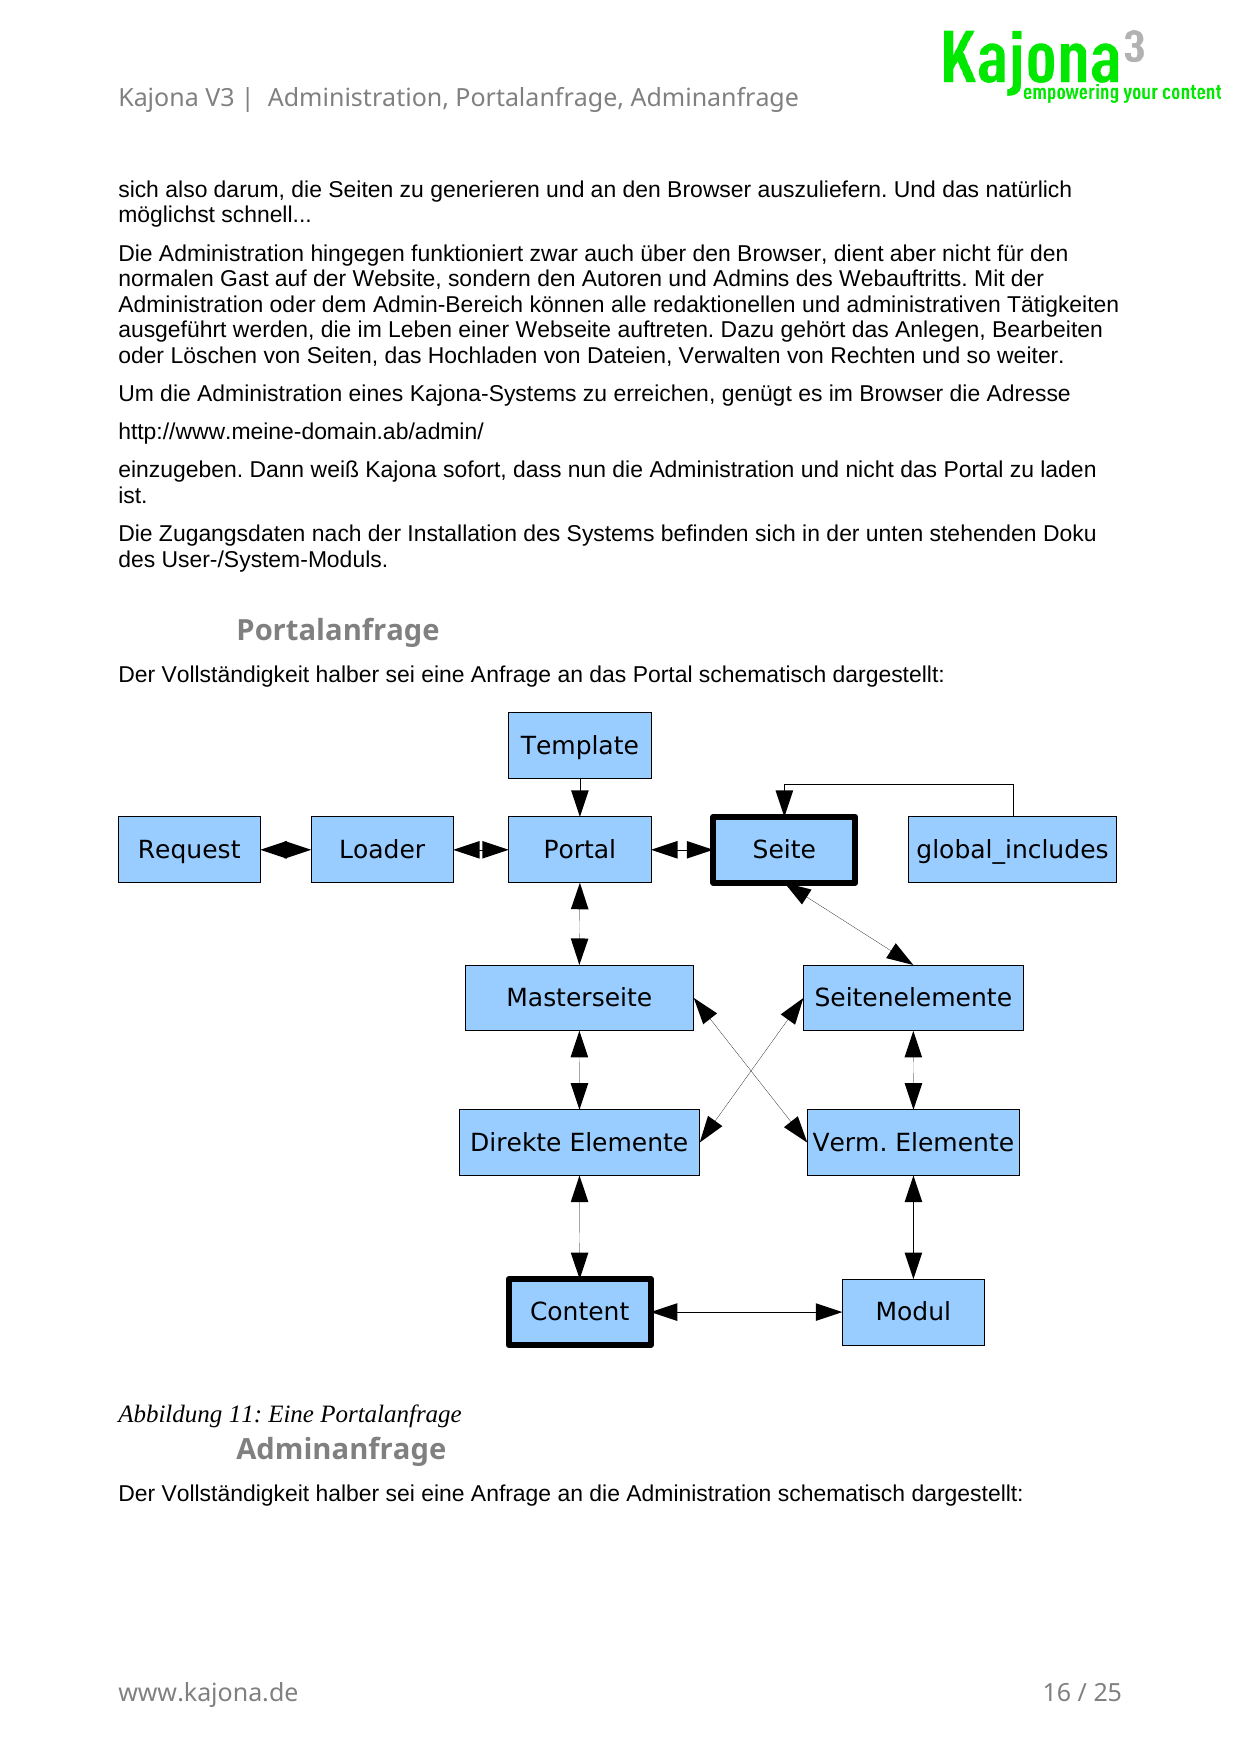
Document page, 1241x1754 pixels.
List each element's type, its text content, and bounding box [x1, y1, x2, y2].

text einzugeben. Dann weiß Kajona sofort, dass nun die Administration und nicht das Portal zu laden ist. [118, 457, 1122, 508]
text Der Vollständigkeit halber sei eine Anfrage an das Portal schematisch dargestellt: [118, 662, 1122, 687]
text Der Vollständigkeit halber sei eine Anfrage an die Administration schematisch dargestellt: [118, 1481, 1122, 1506]
text sich also darum, die Seiten zu generieren und an den Browser auszuliefern. Und das natürlich möglichst schnell... [118, 177, 1122, 228]
subtitle Portalanfrage [118, 610, 1122, 649]
subtitle Adminanfrage [118, 1308, 1122, 1468]
text Um die Administration eines Kajona-Systems zu erreichen, genügt es im Browser die Adresse [118, 381, 1122, 407]
picture [944, 30, 1221, 103]
text Die Administration hingegen funktioniert zwar auch über den Browser, dient aber nicht für den normalen Gast auf der Website, sondern den Autoren und Admins des Webauftritts. Mit der Administration oder dem Admin-Bereich können alle redaktionellen und administrativen Tätigkeiten ausgeführt werden, die im Leben einer Webseite auftreten. Dazu gehört das Anlegen, Bearbeiten oder Löschen von Seiten, das Hochladen von Dateien, Verwalten von Rechten und so weiter. [118, 240, 1122, 368]
text Abbildung 11: Eine Portalanfrage [118, 1401, 1117, 1428]
text http://www.meine-domain.ab/admin/ [118, 419, 1122, 445]
text Die Zugangsdaten nach der Installation des Systems befinden sich in der unten stehenden Doku des User-/System-Moduls. [118, 521, 1122, 572]
